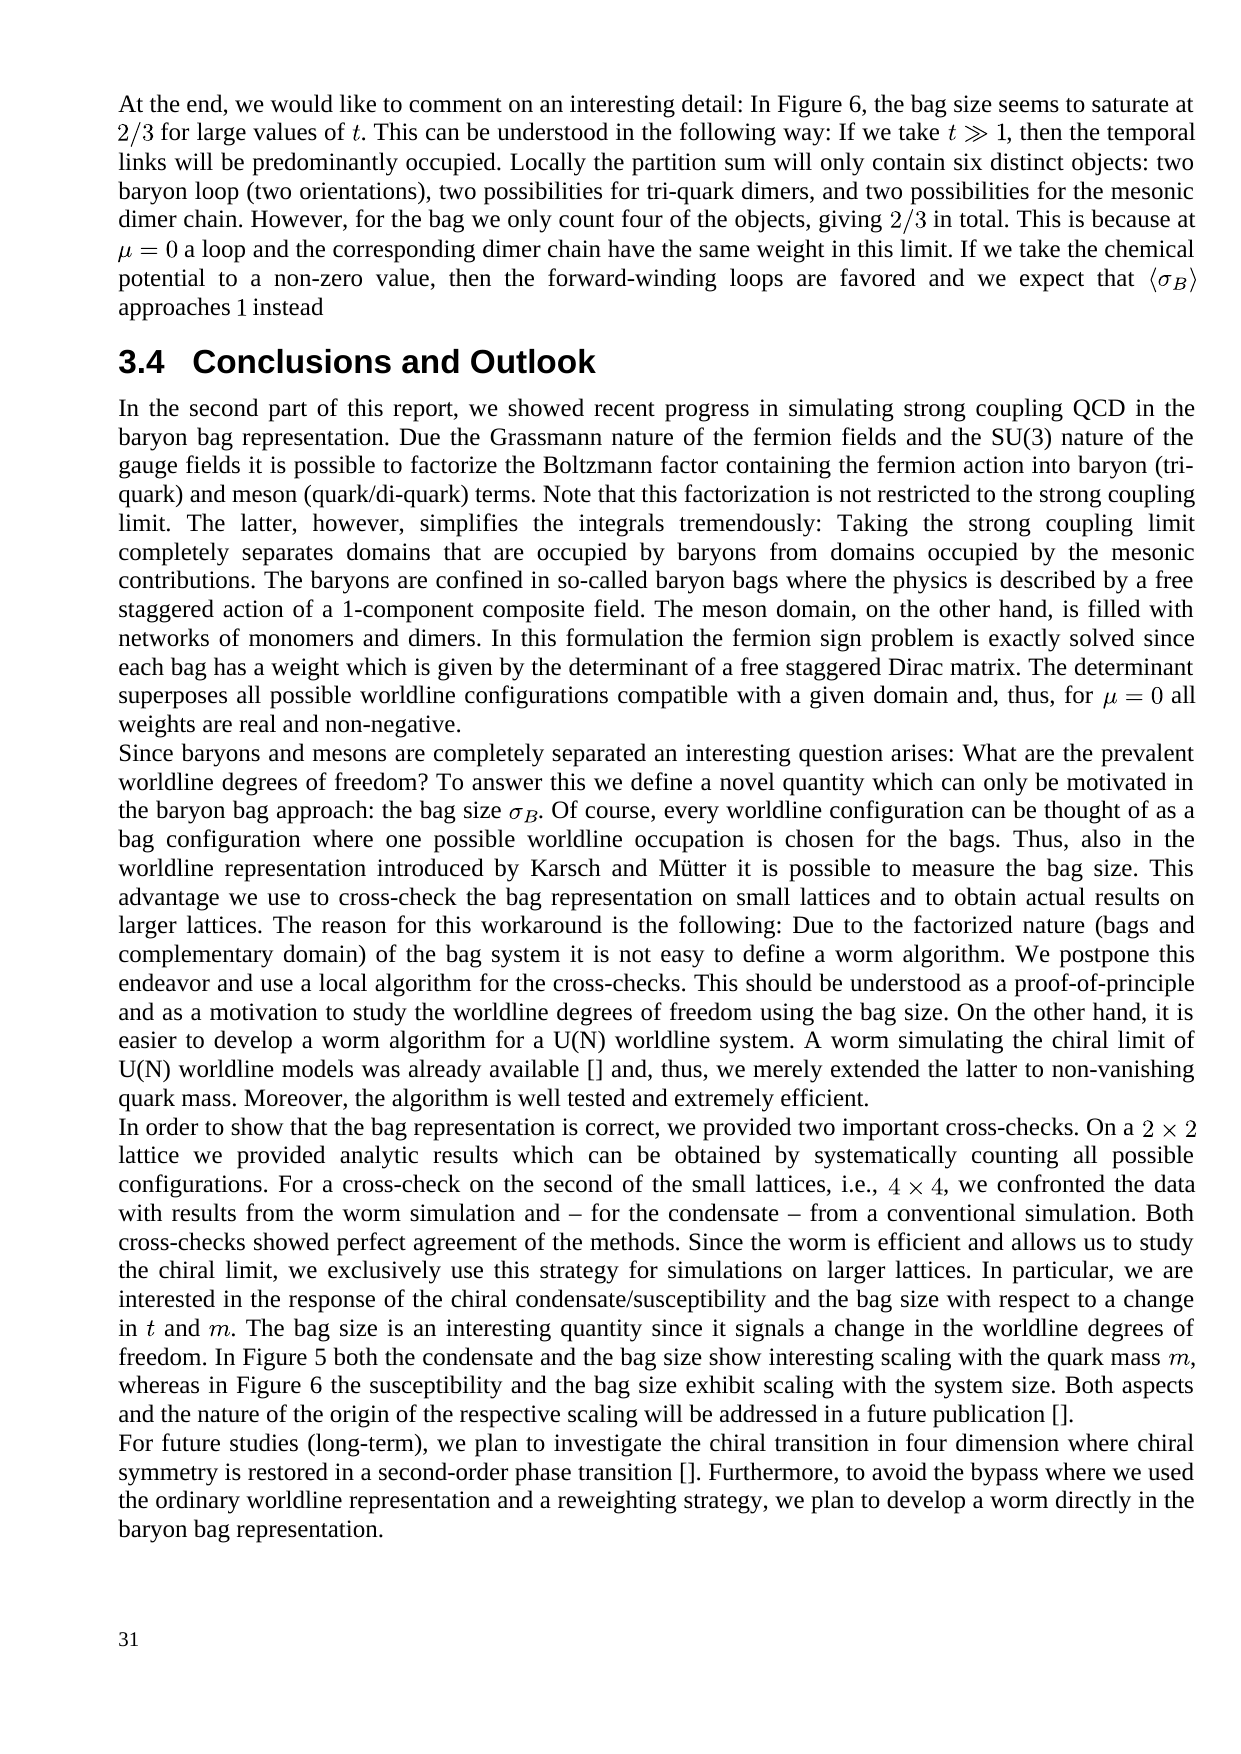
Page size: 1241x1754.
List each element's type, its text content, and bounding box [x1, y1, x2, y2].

text In the second part of this report, we showed recent progress in simulating strong coupling QCD in the baryon bag representation. Due the Grassmann nature of the fermion fields and the SU(3) nature of the gauge fields it is possible to factorize the Boltzmann factor containing the fermion action into baryon (tri-quark) and meson (quark/di-quark) terms. Note that this factorization is not restricted to the strong coupling limit. The latter, however, simplifies the integrals tremendously: Taking the strong coupling limit completely separates domains that are occupied by baryons from domains occupied by the mesonic contributions. The baryons are confined in so-called baryon bags where the physics is described by a free staggered action of a 1-component composite field. The meson domain, on the other hand, is filled with networks of monomers and dimers. In this formulation the fermion sign problem is exactly solved since each bag has a weight which is given by the determinant of a free staggered Dirac matrix. The determinant superposes all possible worldline configurations compatible with a given domain and, thus, for all weights are real and non-negative. [118, 393, 1196, 738]
text For future studies (long-term), we plan to investigate the chiral transition in four dimension where chiral symmetry is restored in a second-order phase transition []. Furthermore, to avoid the bypass where we used the ordinary worldline representation and a reweighting strategy, we plan to develop a worm directly in the baryon bag representation. [118, 1428, 1196, 1543]
text At the end, we would like to comment on an interesting detail: In Figure 6, the bag size seems to saturate at for large values of . This can be understood in the following way: If we take , then the temporal links will be predominantly occupied. Locally the partition sum will only contain six distinct objects: two baryon loop (two orientations), two possibilities for tri-quark dimers, and two possibilities for the mesonic dimer chain. However, for the bag we only count four of the objects, giving in total. This is because at a loop and the corresponding dimer chain have the same weight in this limit. If we take the chemical potential to a non-zero value, then the forward-winding loops are favored and we expect that approaches instead [118, 89, 1196, 321]
text Since baryons and mesons are completely separated an interesting question arises: What are the prevalent worldline degrees of freedom? To answer this we define a novel quantity which can only be motivated in the baryon bag approach: the bag size . Of course, every worldline configuration can be thought of as a bag configuration where one possible worldline occupation is chosen for the bags. Thus, also in the worldline representation introduced by Karsch and Mütter it is possible to measure the bag size. This advantage we use to cross-check the bag representation on small lattices and to obtain actual results on larger lattices. The reason for this workaround is the following: Due to the factorized nature (bags and complementary domain) of the bag system it is not easy to define a worm algorithm. We postpone this endeavor and use a local algorithm for the cross-checks. This should be understood as a proof-of-principle and as a motivation to study the worldline degrees of freedom using the bag size. On the other hand, it is easier to develop a worm algorithm for a U(N) worldline system. A worm simulating the chiral limit of U(N) worldline models was already available [] and, thus, we merely extended the latter to non-vanishing quark mass. Moreover, the algorithm is well tested and extremely efficient. [118, 738, 1196, 1112]
subtitle Conclusions and Outlook [118, 342, 1196, 380]
text In order to show that the bag representation is correct, we provided two important cross-checks. On a lattice we provided analytic results which can be obtained by systematically counting all possible configurations. For a cross-check on the second of the small lattices, i.e., , we confronted the data with results from the worm simulation and – for the condensate – from a conventional simulation. Both cross-checks showed perfect agreement of the methods. Since the worm is efficient and allows us to study the chiral limit, we exclusively use this strategy for simulations on larger lattices. In particular, we are interested in the response of the chiral condensate/susceptibility and the bag size with respect to a change in and . The bag size is an interesting quantity since it signals a change in the worldline degrees of freedom. In Figure 5 both the condensate and the bag size show interesting scaling with the quark mass , whereas in Figure 6 the susceptibility and the bag size exhibit scaling with the system size. Both aspects and the nature of the origin of the respective scaling will be addressed in a future publication []. [118, 1112, 1196, 1428]
